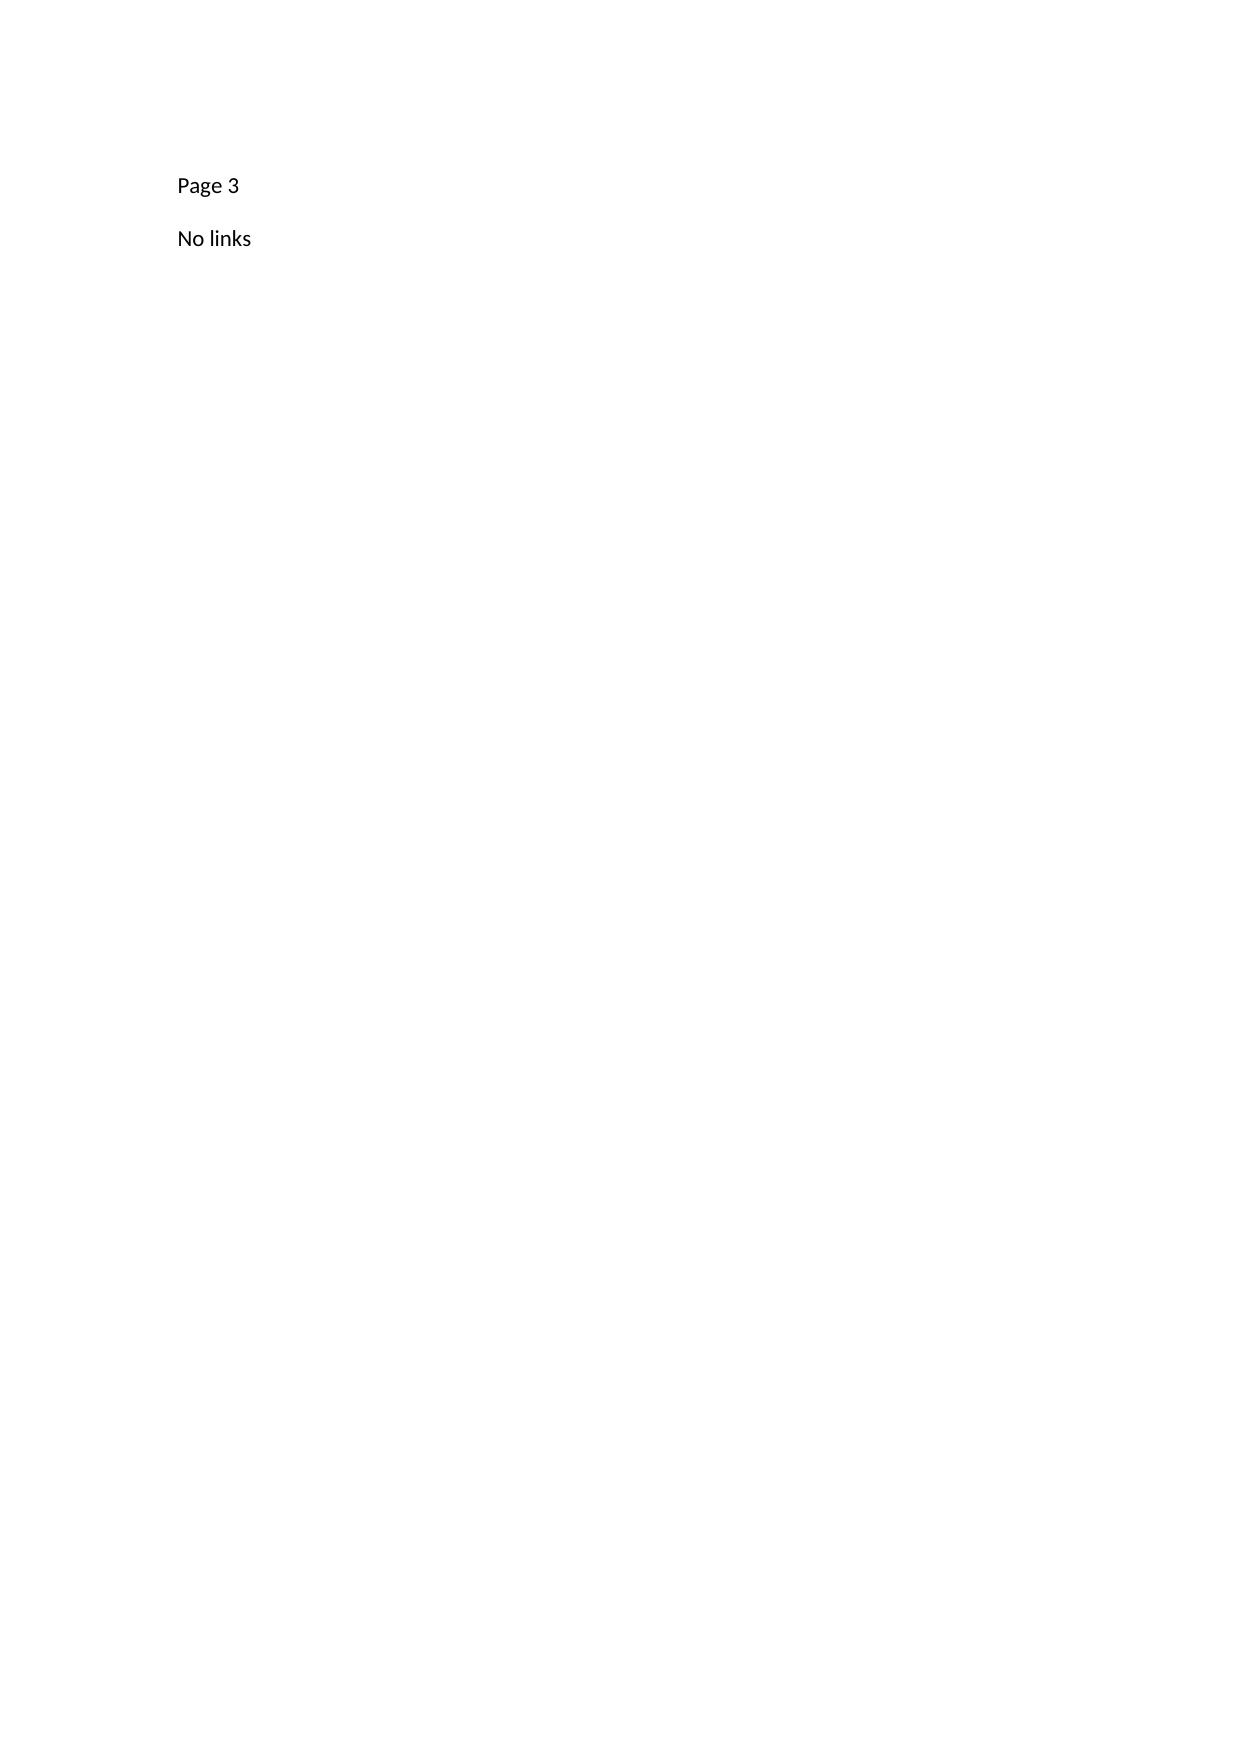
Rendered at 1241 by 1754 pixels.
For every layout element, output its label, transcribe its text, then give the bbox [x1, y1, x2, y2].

text Page 3 [177, 171, 1152, 199]
text No links [177, 224, 1152, 252]
